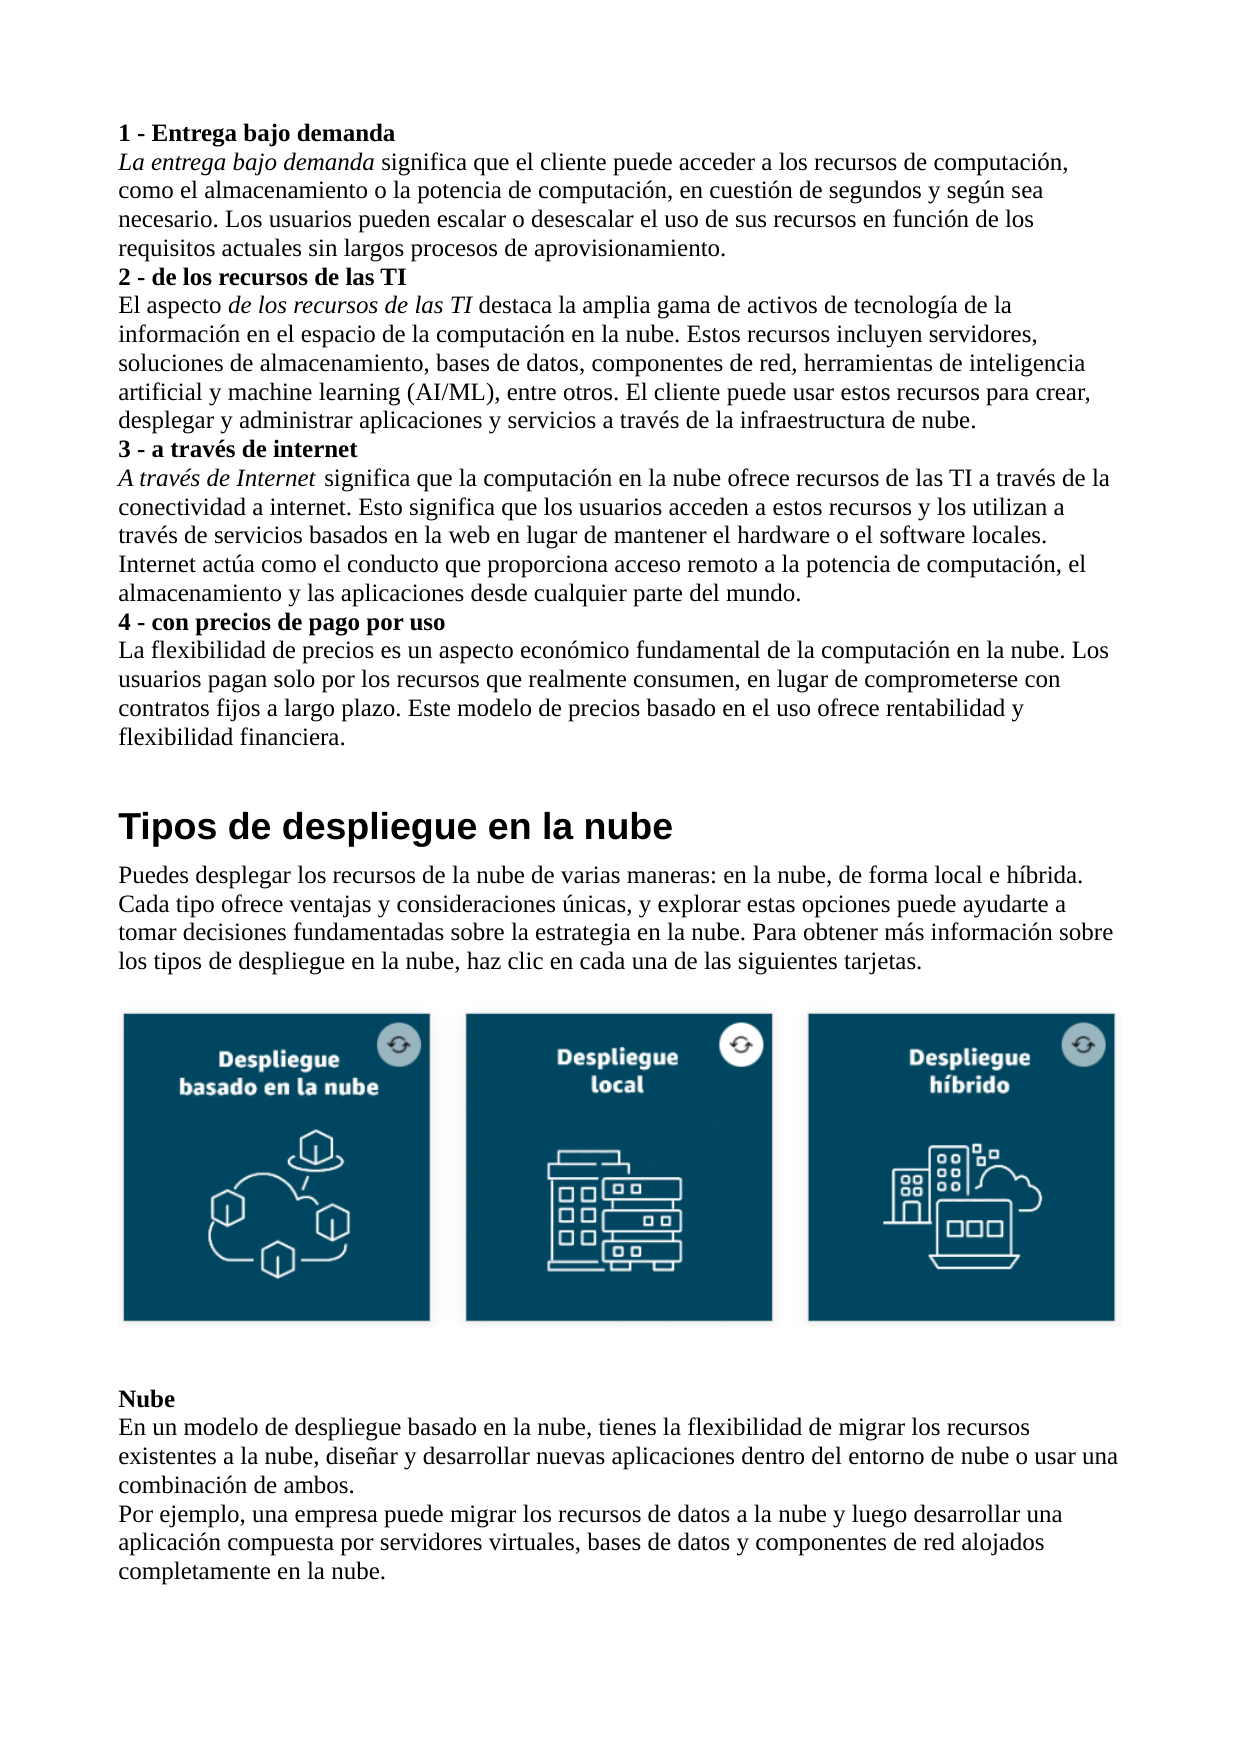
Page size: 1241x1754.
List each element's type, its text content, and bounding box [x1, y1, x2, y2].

text El aspecto de los recursos de las TI destaca la amplia gama de activos de tecnología de la información en el espacio de la computación en la nube. Estos recursos incluyen servidores, soluciones de almacenamiento, bases de datos, componentes de red, herramientas de inteligencia artificial y machine learning (AI/ML), entre otros. El cliente puede usar estos recursos para crear, desplegar y administrar aplicaciones y servicios a través de la infraestructura de nube. [118, 291, 1122, 434]
subtitle Tipos de despliegue en la nube [118, 804, 1122, 847]
text La flexibilidad de precios es un aspecto económico fundamental de la computación en la nube. Los usuarios pagan solo por los recursos que realmente consumen, en lugar de comprometerse con contratos fijos a largo plazo. Este modelo de precios basado en el uso ofrece rentabilidad y flexibilidad financiera. [118, 636, 1122, 751]
text La entrega bajo demanda significa que el cliente puede acceder a los recursos de computación, como el almacenamiento o la potencia de computación, en cuestión de segundos y según sea necesario. Los usuarios pueden escalar o desescalar el uso de sus recursos en función de los requisitos actuales sin largos procesos de aprovisionamiento. [118, 147, 1122, 262]
text 3 - a través de internet [118, 434, 1122, 463]
text A través de Internet significa que la computación en la nube ofrece recursos de las TI a través de la conectividad a internet. Esto significa que los usuarios acceden a estos recursos y los utilizan a través de servicios basados en la web en lugar de mantener el hardware o el software locales. Internet actúa como el conducto que proporciona acceso remoto a la potencia de computación, el almacenamiento y las aplicaciones desde cualquier parte del mundo. [118, 463, 1122, 607]
text Por ejemplo, una empresa puede migrar los recursos de datos a la nube y luego desarrollar una aplicación compuesta por servidores virtuales, bases de datos y componentes de red alojados completamente en la nube. [118, 1499, 1122, 1585]
text 2 - de los recursos de las TI [118, 262, 1122, 291]
text Nube [118, 1384, 1122, 1412]
text 4 - con precios de pago por uso [118, 607, 1122, 636]
text 1 - Entrega bajo demanda [118, 118, 1122, 147]
picture [118, 1003, 1123, 1327]
text Puedes desplegar los recursos de la nube de varias maneras: en la nube, de forma local e híbrida. Cada tipo ofrece ventajas y consideraciones únicas, y explorar estas opciones puede ayudarte a tomar decisiones fundamentadas sobre la estrategia en la nube. Para obtener más información sobre los tipos de despliegue en la nube, haz clic en cada una de las siguientes tarjetas. [118, 860, 1122, 975]
text En un modelo de despliegue basado en la nube, tienes la flexibilidad de migrar los recursos existentes a la nube, diseñar y desarrollar nuevas aplicaciones dentro del entorno de nube o usar una combinación de ambos. [118, 1412, 1122, 1499]
